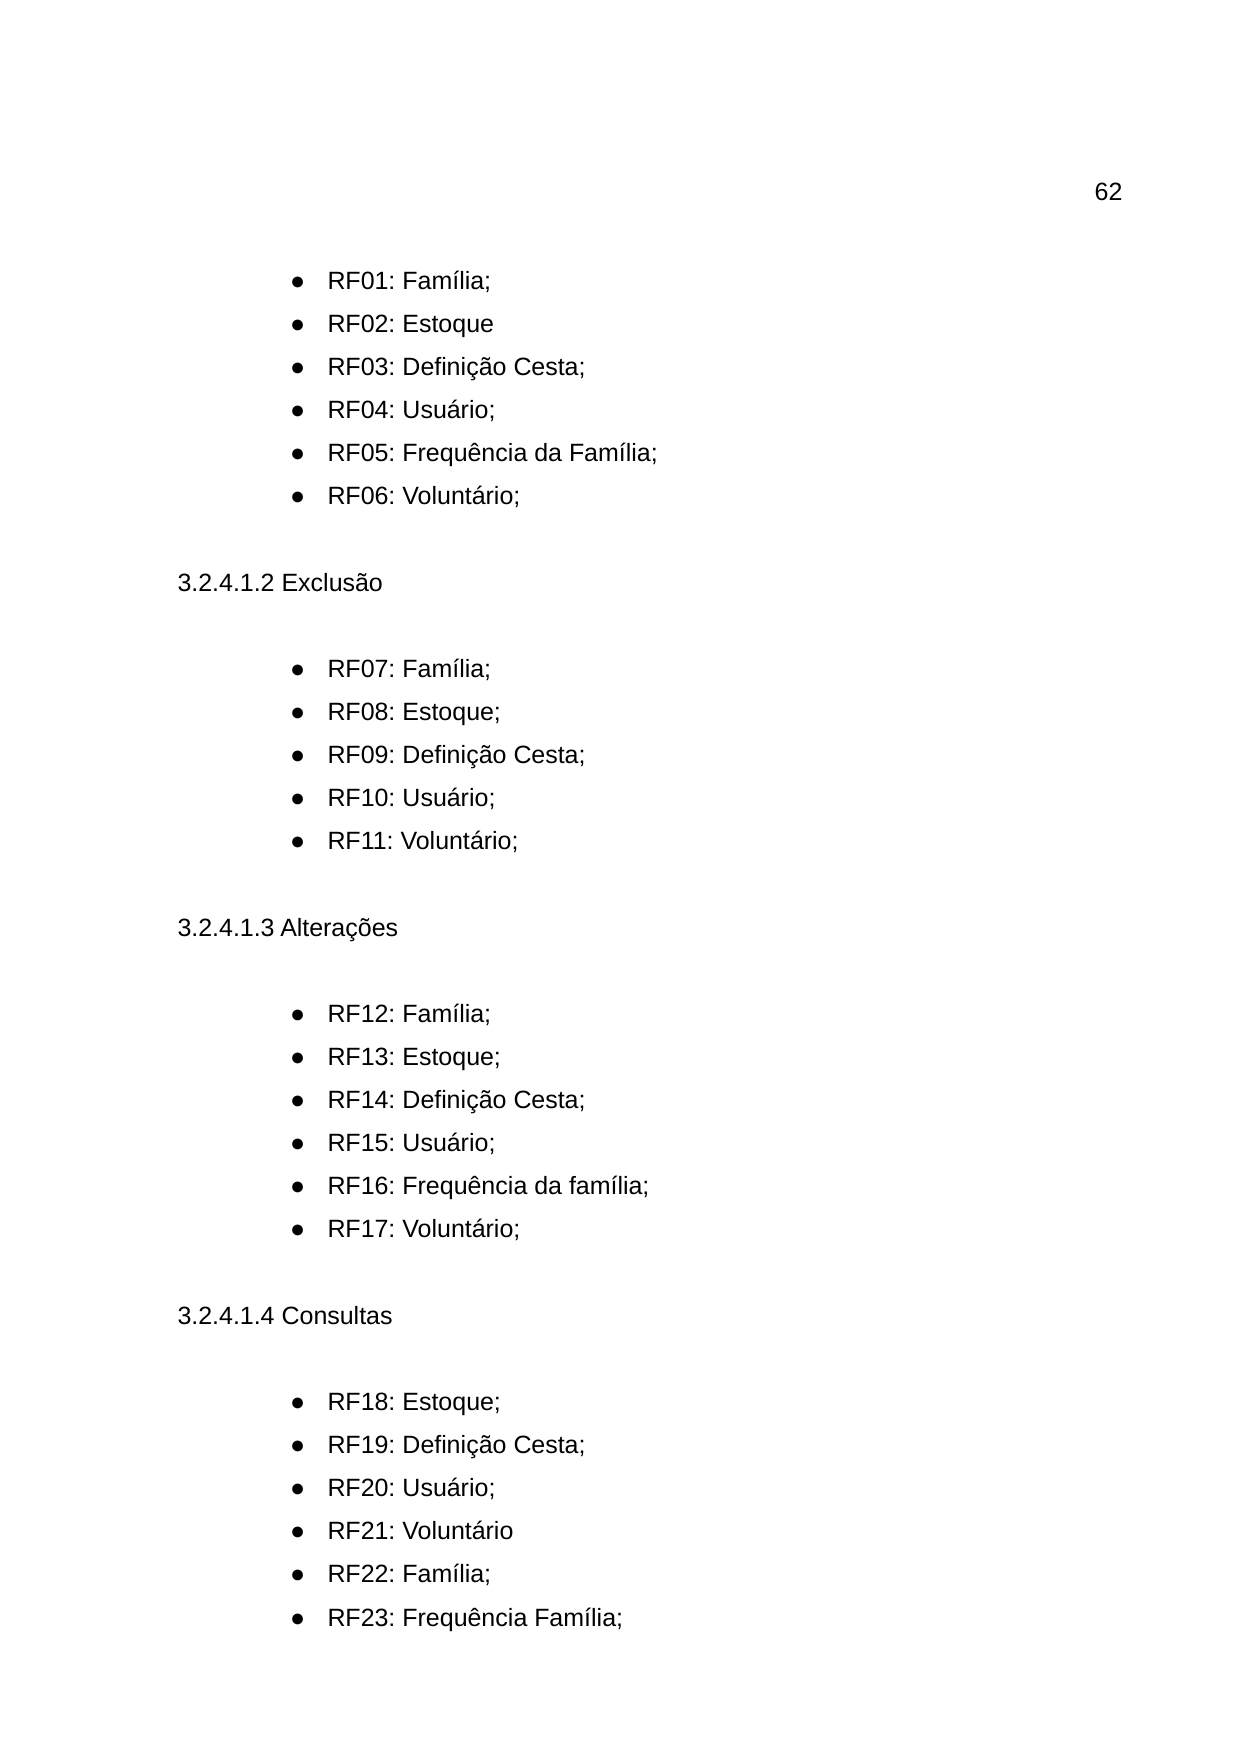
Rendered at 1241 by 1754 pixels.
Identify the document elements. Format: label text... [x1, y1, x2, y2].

list RF22: Família; [290, 1559, 1122, 1588]
list RF03: Definição Cesta; [290, 352, 1122, 381]
text 3.2.4.1.3 Alterações [177, 913, 1122, 941]
list RF19: Definição Cesta; [290, 1430, 1122, 1459]
list RF13: Estoque; [290, 1042, 1122, 1071]
list RF05: Frequência da Família; [290, 438, 1122, 467]
list RF02: Estoque [290, 309, 1122, 338]
list RF14: Definição Cesta; [290, 1085, 1122, 1114]
list RF21: Voluntário [290, 1516, 1122, 1545]
list RF04: Usuário; [290, 395, 1122, 424]
list RF08: Estoque; [290, 697, 1122, 726]
text 3.2.4.1.2 Exclusão [177, 568, 1122, 596]
list RF18: Estoque; [290, 1387, 1122, 1416]
list RF12: Família; [290, 999, 1122, 1028]
list RF16: Frequência da família; [290, 1171, 1122, 1200]
text 3.2.4.1.4 Consultas [177, 1301, 1122, 1329]
list RF23: Frequência Família; [290, 1603, 1122, 1631]
list RF01: Família; [290, 266, 1122, 294]
list RF11: Voluntário; [290, 826, 1122, 855]
list RF09: Definição Cesta; [290, 740, 1122, 769]
list RF07: Família; [290, 654, 1122, 683]
list RF20: Usuário; [290, 1473, 1122, 1502]
list RF10: Usuário; [290, 783, 1122, 812]
list RF06: Voluntário; [290, 481, 1122, 510]
list RF15: Usuário; [290, 1128, 1122, 1157]
list RF17: Voluntário; [290, 1214, 1122, 1243]
